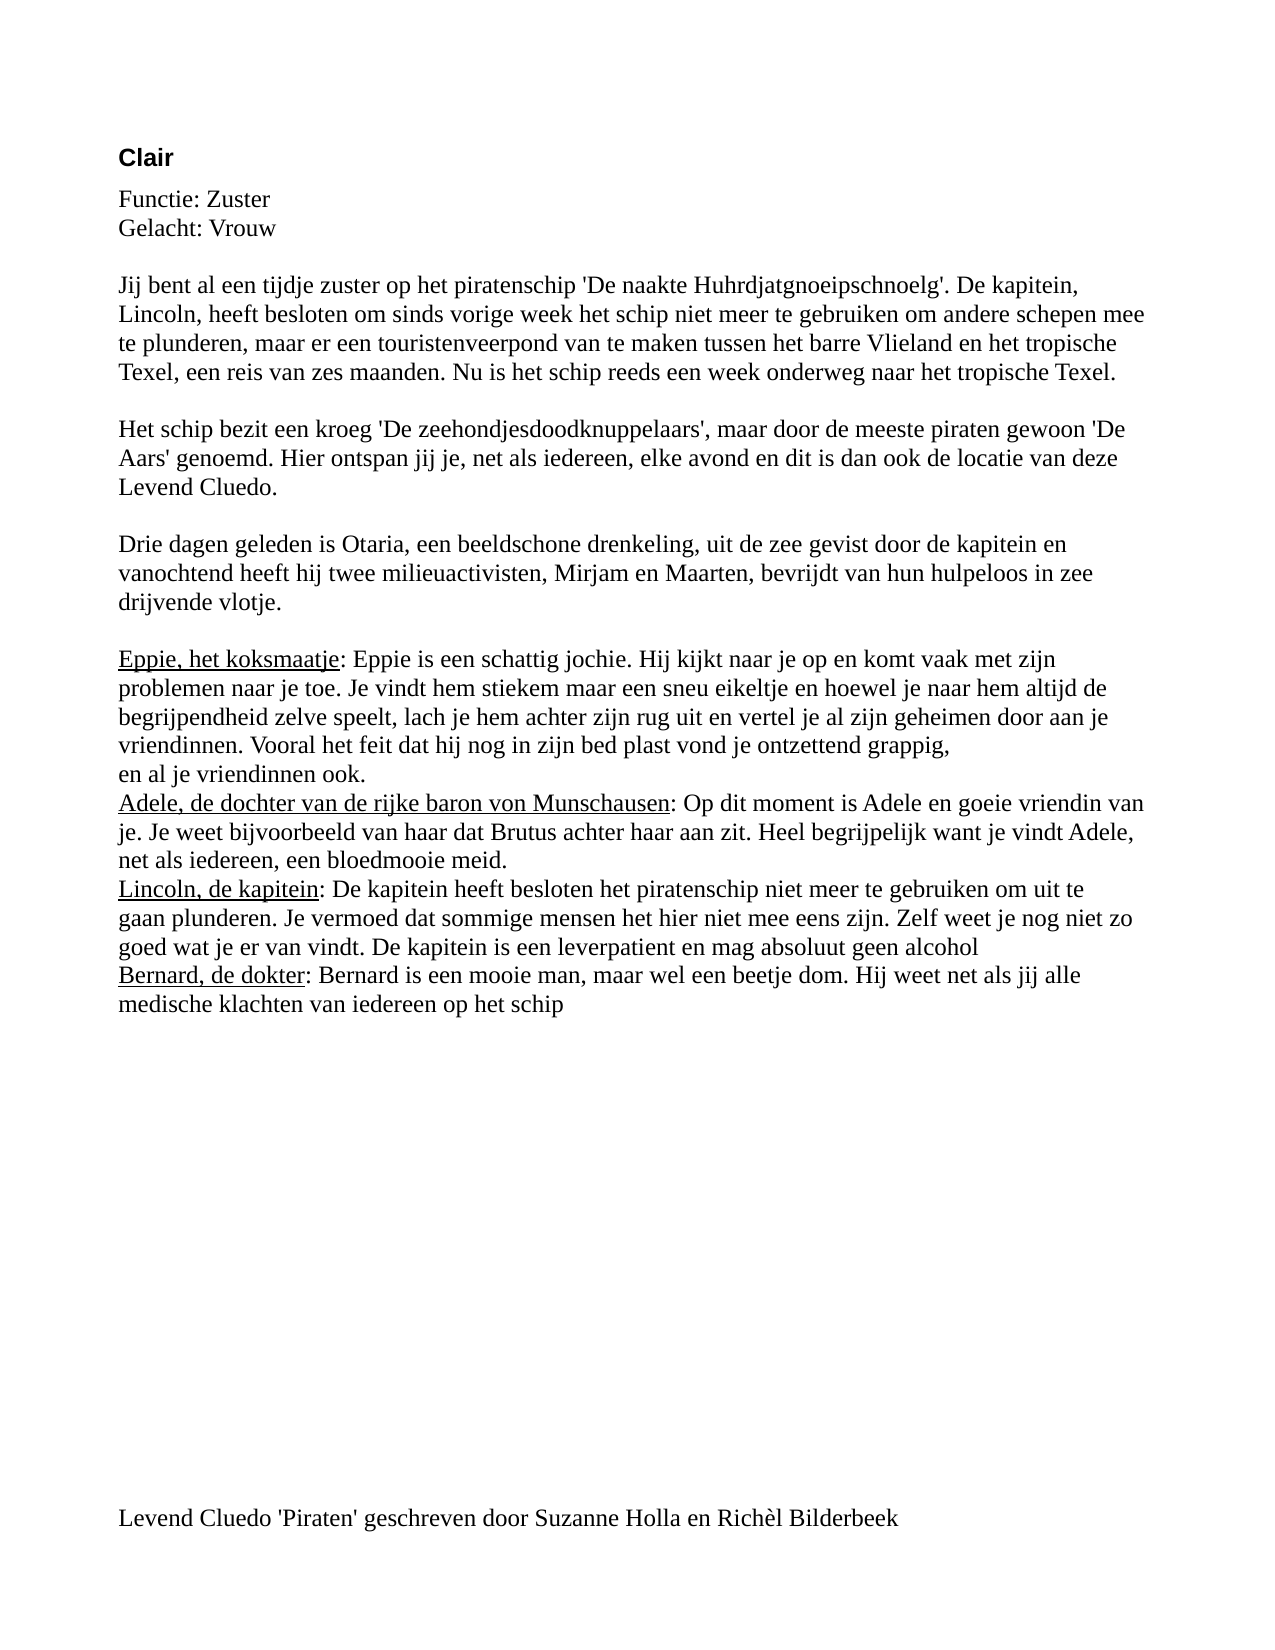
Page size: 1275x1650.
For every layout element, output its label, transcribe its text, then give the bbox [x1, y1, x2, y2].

text Functie: Zuster [118, 184, 1157, 213]
text Bernard, de dokter: Bernard is een mooie man, maar wel een beetje dom. Hij weet net als jij alle medische klachten van iedereen op het schip [118, 961, 1157, 1018]
text Eppie, het koksmaatje: Eppie is een schattig jochie. Hij kijkt naar je op en komt vaak met zijn problemen naar je toe. Je vindt hem stiekem maar een sneu eikeltje en hoewel je naar hem altijd de begrijpendheid zelve speelt, lach je hem achter zijn rug uit en vertel je al zijn geheimen door aan je vriendinnen. Vooral het feit dat hij nog in zijn bed plast vond je ontzettend grappig, [118, 644, 1157, 759]
text Het schip bezit een kroeg 'De zeehondjesdoodknuppelaars', maar door de meeste piraten gewoon 'De Aars' genoemd. Hier ontspan jij je, net als iedereen, elke avond en dit is dan ook de locatie van deze Levend Cluedo. [118, 414, 1157, 501]
text Adele, de dochter van de rijke baron von Munschausen: Op dit moment is Adele en goeie vriendin van je. Je weet bijvoorbeeld van haar dat Brutus achter haar aan zit. Heel begrijpelijk want je vindt Adele, net als iedereen, een bloedmooie meid. [118, 788, 1157, 874]
text Lincoln, de kapitein: De kapitein heeft besloten het piratenschip niet meer te gebruiken om uit te [118, 874, 1157, 903]
text Jij bent al een tijdje zuster op het piratenschip 'De naakte Huhrdjatgnoeipschnoelg'. De kapitein, Lincoln, heeft besloten om sinds vorige week het schip niet meer te gebruiken om andere schepen mee te plunderen, maar er een touristenveerpond van te maken tussen het barre Vlieland en het tropische Texel, een reis van zes maanden. Nu is het schip reeds een week onderweg naar het tropische Texel. [118, 271, 1157, 386]
subtitle Clair [118, 143, 1157, 172]
text Drie dagen geleden is Otaria, een beeldschone drenkeling, uit de zee gevist door de kapitein en vanochtend heeft hij twee milieuactivisten, Mirjam en Maarten, bevrijdt van hun hulpeloos in zee drijvende vlotje. [118, 529, 1157, 616]
text Gelacht: Vrouw [118, 213, 1157, 242]
text gaan plunderen. Je vermoed dat sommige mensen het hier niet mee eens zijn. Zelf weet je nog niet zo goed wat je er van vindt. De kapitein is een leverpatient en mag absoluut geen alcohol [118, 903, 1157, 961]
text en al je vriendinnen ook. [118, 759, 1157, 788]
